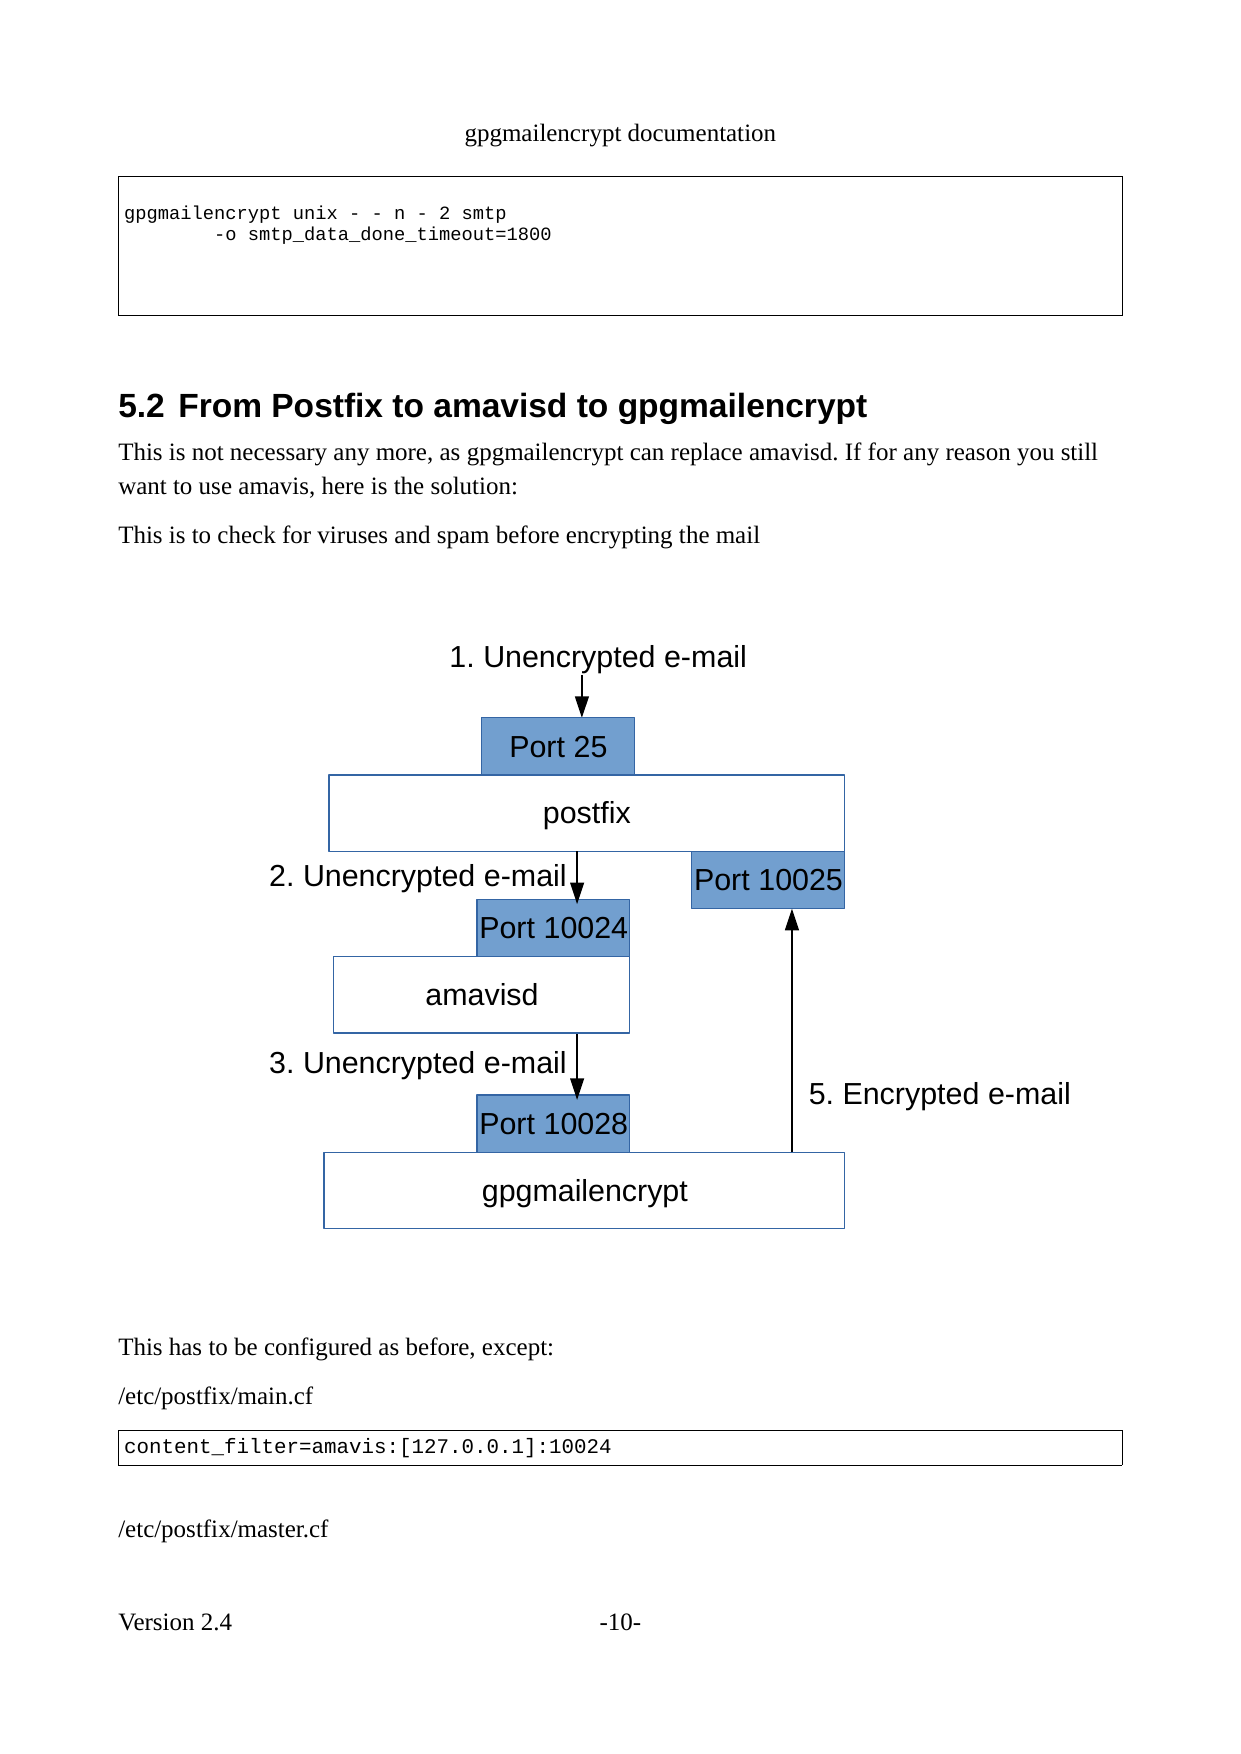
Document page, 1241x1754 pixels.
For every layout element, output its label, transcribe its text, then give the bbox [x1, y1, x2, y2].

text /etc/postfix/main.cf [118, 1381, 1122, 1410]
subtitle From Postfix to amavisd to gpgmailencrypt [118, 385, 1122, 424]
text /etc/postfix/master.cf [118, 1514, 1122, 1543]
text This has to be configured as before, except: [118, 1332, 1122, 1361]
text This is to check for viruses and spam before encrypting the mail [118, 520, 1122, 549]
table_header gpgmailencrypt unix - - n - 2 smtp -o smtp_data_done_timeout=1800 [119, 177, 1122, 315]
table_header content_filter=amavis:[127.0.0.1]:10024 [119, 1431, 1122, 1465]
text This is not necessary any more, as gpgmailencrypt can replace amavisd. If for any reason you still want to use amavis, here is the solution: [118, 437, 1122, 500]
